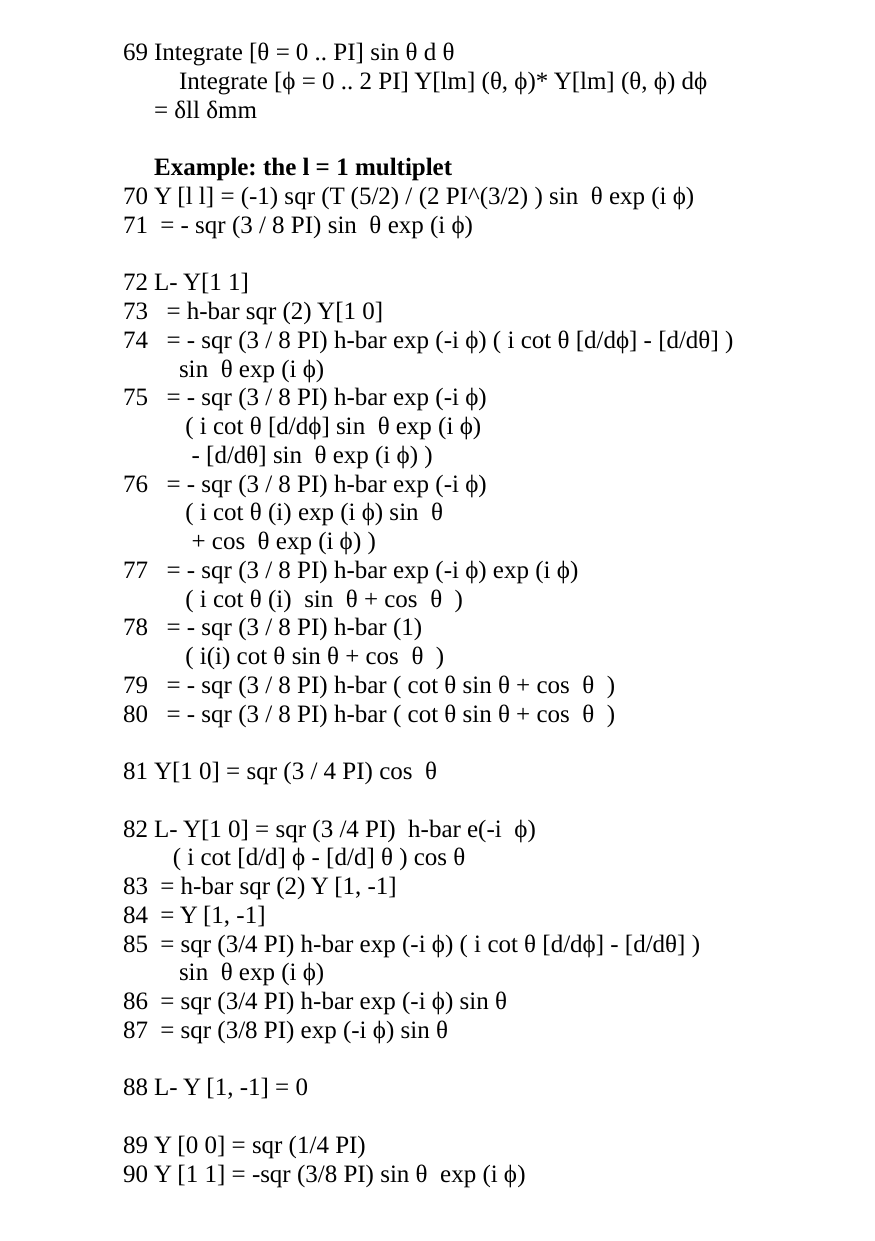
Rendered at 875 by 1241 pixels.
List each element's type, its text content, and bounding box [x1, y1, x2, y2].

table_cell 76 [106, 469, 151, 555]
table_cell L- Y[1 1] [151, 268, 809, 296]
table_cell Y [1 1] = -sqr (3/8 PI) sin θ exp (i ϕ) [151, 1159, 809, 1187]
table_cell [151, 785, 809, 814]
table_cell [106, 1044, 151, 1072]
table_cell 77 [106, 555, 151, 612]
table_cell [151, 728, 809, 756]
table_cell = h-bar sqr (2) Y[1 0] [151, 296, 809, 325]
table_cell = - sqr (3 / 8 PI) h-bar exp (-i ϕ) ( i cot θ [d/dϕ] - [d/dθ] ) sin θ exp (i ϕ) [151, 325, 809, 382]
table_cell 78 [106, 613, 151, 670]
table_cell = sqr (3/4 PI) h-bar exp (-i ϕ) ( i cot θ [d/dϕ] - [d/dθ] ) sin θ exp (i ϕ) [151, 929, 809, 986]
table_cell L- Y[1 0] = sqr (3 /4 PI) h-bar e(-i ϕ) ( i cot [d/d] ϕ - [d/d] θ ) cos θ [151, 814, 809, 871]
table_cell = - sqr (3 / 8 PI) h-bar ( cot θ sin θ + cos θ ) [151, 670, 809, 699]
table_cell 71 [106, 210, 151, 239]
table_cell [151, 124, 809, 152]
table_cell 82 [106, 814, 151, 871]
table_cell 75 [106, 383, 151, 469]
table_cell 84 [106, 900, 151, 929]
table_cell [151, 1044, 809, 1072]
table_cell 85 [106, 929, 151, 986]
table_cell [106, 124, 151, 152]
table_cell 86 [106, 986, 151, 1015]
table_cell 81 [106, 756, 151, 785]
table_cell = - sqr (3 / 8 PI) h-bar ( cot θ sin θ + cos θ ) [151, 699, 809, 727]
table_cell [106, 1101, 151, 1130]
table_cell = sqr (3/8 PI) exp (-i ϕ) sin θ [151, 1015, 809, 1044]
table_cell Y [0 0] = sqr (1/4 PI) [151, 1130, 809, 1159]
table_cell = Y [1, -1] [151, 900, 809, 929]
table_cell = - sqr (3 / 8 PI) sin θ exp (i ϕ) [151, 210, 809, 239]
table_cell 80 [106, 699, 151, 727]
table_cell [106, 239, 151, 267]
table_cell 90 [106, 1159, 151, 1187]
table_cell 87 [106, 1015, 151, 1044]
table_cell 74 [106, 325, 151, 382]
table_cell [151, 1101, 809, 1130]
table_cell 83 [106, 871, 151, 900]
table_cell [106, 728, 151, 756]
table_cell [106, 153, 151, 181]
table_cell L- Y [1, -1] = 0 [151, 1073, 809, 1101]
table_cell 72 [106, 268, 151, 296]
table_cell 88 [106, 1073, 151, 1101]
table_cell = sqr (3/4 PI) h-bar exp (-i ϕ) sin θ [151, 986, 809, 1015]
table_cell 89 [106, 1130, 151, 1159]
table_cell Y[1 0] = sqr (3 / 4 PI) cos θ [151, 756, 809, 785]
table_cell = h-bar sqr (2) Y [1, -1] [151, 871, 809, 900]
table_cell Integrate [θ = 0 .. PI] sin θ d θ Integrate [ϕ = 0 .. 2 PI] Y[lm] (θ, ϕ)* Y[lm] (θ, ϕ) dϕ = δll δmm [151, 38, 809, 124]
table_cell = - sqr (3 / 8 PI) h-bar exp (-i ϕ) exp (i ϕ) ( i cot θ (i) sin θ + cos θ ) [151, 555, 809, 612]
table_cell Example: the l = 1 multiplet [151, 153, 809, 181]
table_cell [151, 239, 809, 267]
table_cell = - sqr (3 / 8 PI) h-bar exp (-i ϕ) ( i cot θ [d/dϕ] sin θ exp (i ϕ) - [d/dθ] sin θ exp (i ϕ) ) [151, 383, 809, 469]
table_cell = - sqr (3 / 8 PI) h-bar exp (-i ϕ) ( i cot θ (i) exp (i ϕ) sin θ + cos θ exp (i ϕ) ) [151, 469, 809, 555]
table_cell 73 [106, 296, 151, 325]
table_cell 79 [106, 670, 151, 699]
table_cell 70 [106, 181, 151, 210]
table_cell Y [l l] = (-1) sqr (T (5/2) / (2 PI^(3/2) ) sin θ exp (i ϕ) [151, 181, 809, 210]
table_cell = - sqr (3 / 8 PI) h-bar (1) ( i(i) cot θ sin θ + cos θ ) [151, 613, 809, 670]
table_cell [106, 785, 151, 814]
table_cell 69 [106, 38, 151, 124]
